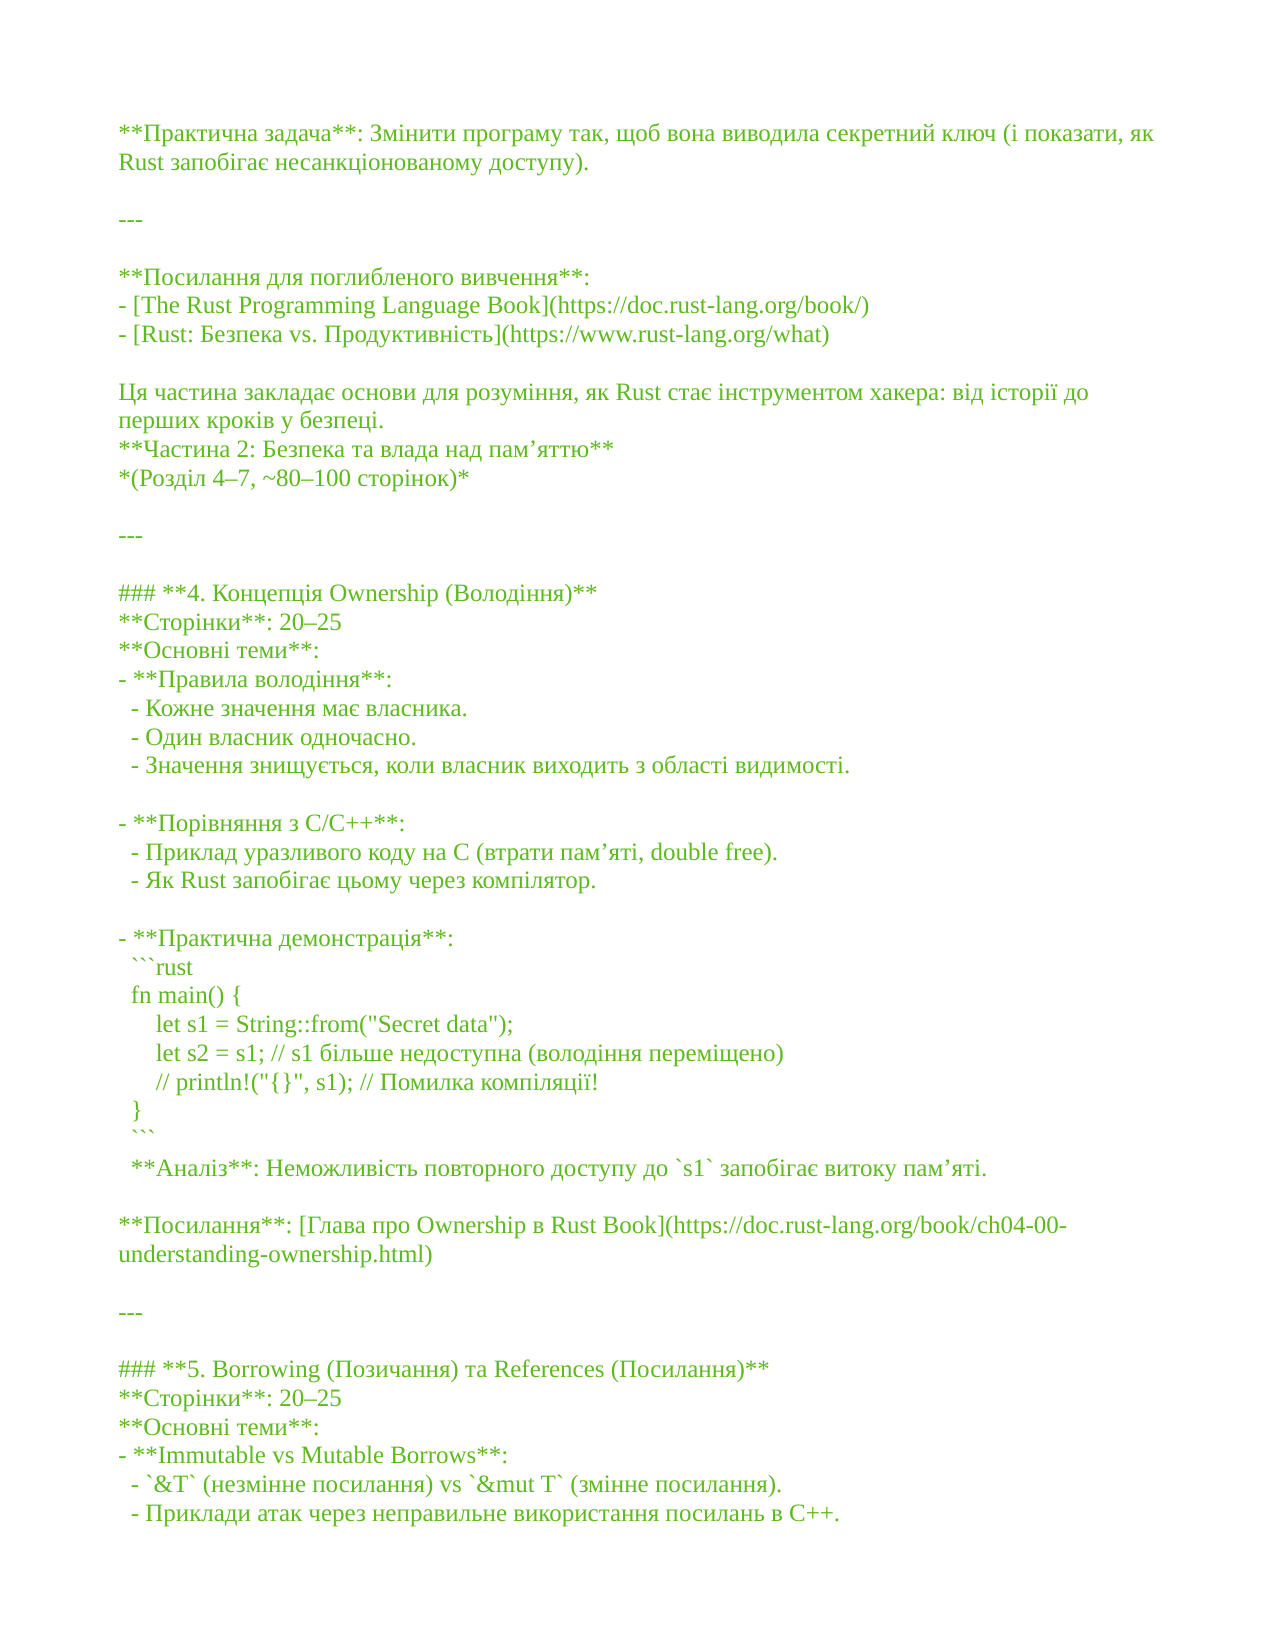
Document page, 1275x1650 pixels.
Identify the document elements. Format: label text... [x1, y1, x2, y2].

text --- [118, 521, 1157, 549]
text } [118, 1096, 1157, 1124]
text ```rust [118, 952, 1157, 981]
text --- [118, 204, 1157, 233]
text **Основні теми**: [118, 636, 1157, 664]
text **Частина 2: Безпека та влада над пам’яттю** [118, 434, 1157, 463]
text - `&T` (незмінне посилання) vs `&mut T` (змінне посилання). [118, 1469, 1157, 1498]
text --- [118, 1297, 1157, 1326]
text **Аналіз**: Неможливість повторного доступу до `s1` запобігає витоку пам’яті. [118, 1153, 1157, 1182]
text *(Розділ 4–7, ~80–100 сторінок)* [118, 463, 1157, 492]
text let s1 = String::from("Secret data"); [118, 1009, 1157, 1038]
text ### **4. Концепція Ownership (Володіння)** [118, 578, 1157, 607]
text // println!("{}", s1); // Помилка компіляції! [118, 1067, 1157, 1096]
text Ця частина закладає основи для розуміння, як Rust стає інструментом хакера: від історії до перших кроків у безпеці. [118, 377, 1157, 434]
text **Основні теми**: [118, 1412, 1157, 1441]
text - Приклади атак через неправильне використання посилань в C++. [118, 1498, 1157, 1527]
text **Сторінки**: 20–25 [118, 607, 1157, 636]
text **Посилання**: [Глава про Ownership в Rust Book](https://doc.rust-lang.org/book/ch04-00-understanding-ownership.html) [118, 1211, 1157, 1268]
text - **Immutable vs Mutable Borrows**: [118, 1441, 1157, 1469]
text - Один власник одночасно. [118, 722, 1157, 751]
text ### **5. Borrowing (Позичання) та References (Посилання)** [118, 1354, 1157, 1383]
text let s2 = s1; // s1 більше недоступна (володіння переміщено) [118, 1038, 1157, 1067]
text **Сторінки**: 20–25 [118, 1383, 1157, 1412]
text - **Правила володіння**: [118, 664, 1157, 693]
text - Приклад уразливого коду на C (втрати пам’яті, double free). [118, 837, 1157, 866]
text - Кожне значення має власника. [118, 693, 1157, 722]
text - **Практична демонстрація**: [118, 923, 1157, 952]
text - [The Rust Programming Language Book](https://doc.rust-lang.org/book/) [118, 291, 1157, 319]
text - Як Rust запобігає цьому через компілятор. [118, 866, 1157, 894]
text - Значення знищується, коли власник виходить з області видимості. [118, 751, 1157, 779]
text - **Порівняння з C/C++**: [118, 808, 1157, 837]
text - [Rust: Безпека vs. Продуктивність](https://www.rust-lang.org/what) [118, 319, 1157, 348]
text **Практична задача**: Змінити програму так, щоб вона виводила секретний ключ (і показати, як Rust запобігає несанкціонованому доступу). [118, 118, 1157, 176]
text ``` [118, 1124, 1157, 1153]
text **Посилання для поглибленого вивчення**: [118, 262, 1157, 291]
text fn main() { [118, 981, 1157, 1009]
